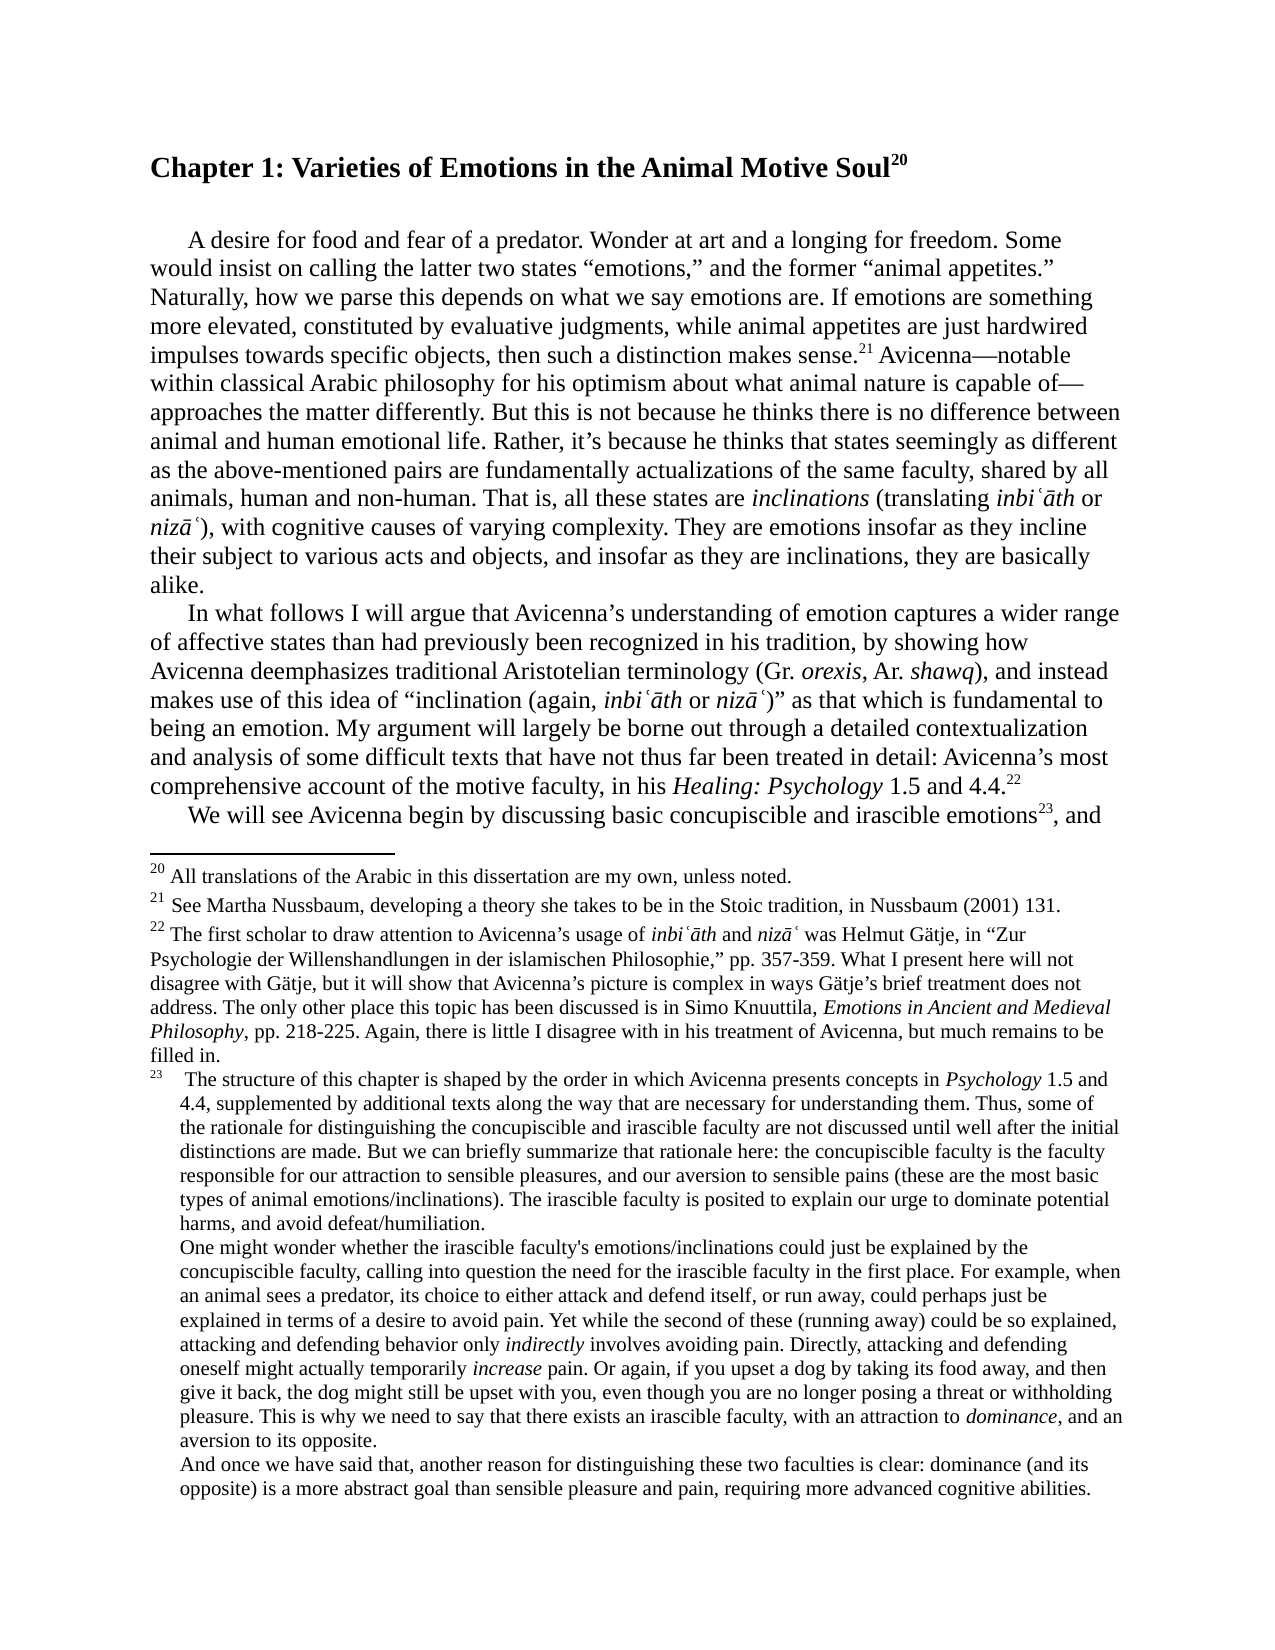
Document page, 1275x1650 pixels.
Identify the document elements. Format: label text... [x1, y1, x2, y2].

text One might wonder whether the irascible faculty's emotions/inclinations could just be explained by the concupiscible faculty, calling into question the need for the irascible faculty in the first place. For example, when an animal sees a predator, its choice to either attack and defend itself, or run away, could perhaps just be explained in terms of a desire to avoid pain. Yet while the second of these (running away) could be so explained, attacking and defending behavior only indirectly involves avoiding pain. Directly, attacking and defending oneself might actually temporarily increase pain. Or again, if you upset a dog by taking its food away, and then give it back, the dog might still be upset with you, even though you are no longer posing a threat or withholding pleasure. This is why we need to say that there exists an irascible faculty, with an attraction to dominance, and an aversion to its opposite. [150, 1235, 1125, 1452]
text The structure of this chapter is shaped by the order in which Avicenna presents concepts in Psychology 1.5 and 4.4, supplemented by additional texts along the way that are necessary for understanding them. Thus, some of the rationale for distinguishing the concupiscible and irascible faculty are not discussed until well after the initial distinctions are made. But we can briefly summarize that rationale here: the concupiscible faculty is the faculty responsible for our attraction to sensible pleasures, and our aversion to sensible pains (these are the most basic types of animal emotions/inclinations). The irascible faculty is posited to explain our urge to dominate potential harms, and avoid defeat/humiliation. [150, 1067, 1125, 1235]
text See Martha Nussbaum, developing a theory she takes to be in the Stoic tradition, in Nussbaum (2001) 131. [150, 889, 1125, 918]
text We will see Avicenna begin by discussing basic concupiscible and irascible emotions, and then slowly broaden the category of emotion to include emotions that are like concupiscible emotions, but which have what he calls “internal” goods as their object, as opposed to “external” goods. From there, I will show how he expands the category of emotion to include affective states unique to humans, and then, finally, varieties of pleasure. These are all presented as states of the animal motive faculty, which makes the last of these especially unexpected, since pleasure is a completion-state, not a state wherein any new object is desired. But since inclination is a broader concept than desire or appetite, all these states end up able to be grouped together in a meaningful way. [150, 800, 1125, 828]
text In what follows I will argue that Avicenna’s understanding of emotion captures a wider range of affective states than had previously been recognized in his tradition, by showing how Avicenna deemphasizes traditional Aristotelian terminology (Gr. orexis, Ar. shawq), and instead makes use of this idea of “inclination (again, inbiʿāth or nizāʿ)” as that which is fundamental to being an emotion. My argument will largely be borne out through a detailed contextualization and analysis of some difficult texts that have not thus far been treated in detail: Avicenna’s most comprehensive account of the motive faculty, in his Healing: Psychology 1.5 and 4.4. [150, 598, 1125, 800]
text All translations of the Arabic in this dissertation are my own, unless noted. [150, 860, 1125, 889]
text The first scholar to draw attention to Avicenna’s usage of inbiʿāth and nizāʿ was Helmut Gätje, in “Zur Psychologie der Willenshandlungen in der islamischen Philosophie,” pp. 357-359. What I present here will not disagree with Gätje, but it will show that Avicenna’s picture is complex in ways Gätje’s brief treatment does not address. The only other place this topic has been discussed is in Simo Knuuttila, Emotions in Ancient and Medieval Philosophy, pp. 218-225. Again, there is little I disagree with in his treatment of Avicenna, but much remains to be filled in. [150, 918, 1125, 1067]
text A desire for food and fear of a predator. Wonder at art and a longing for freedom. Some would insist on calling the latter two states “emotions,” and the former “animal appetites.” Naturally, how we parse this depends on what we say emotions are. If emotions are something more elevated, constituted by evaluative judgments, while animal appetites are just hardwired impulses towards specific objects, then such a distinction makes sense. Avicenna—notable within classical Arabic philosophy for his optimism about what animal nature is capable of—approaches the matter differently. But this is not because he thinks there is no difference between animal and human emotional life. Rather, it’s because he thinks that states seemingly as different as the above-mentioned pairs are fundamentally actualizations of the same faculty, shared by all animals, human and non-human. That is, all these states are inclinations (translating inbiʿāth or nizāʿ), with cognitive causes of varying complexity. They are emotions insofar as they incline their subject to various acts and objects, and insofar as they are inclinations, they are basically alike. [150, 225, 1125, 598]
subtitle Chapter 1: Varieties of Emotions in the Animal Motive Soul [150, 150, 1125, 183]
text And once we have said that, another reason for distinguishing these two faculties is clear: dominance (and its opposite) is a more abstract goal than sensible pleasure and pain, requiring more advanced cognitive abilities. [150, 1452, 1125, 1500]
